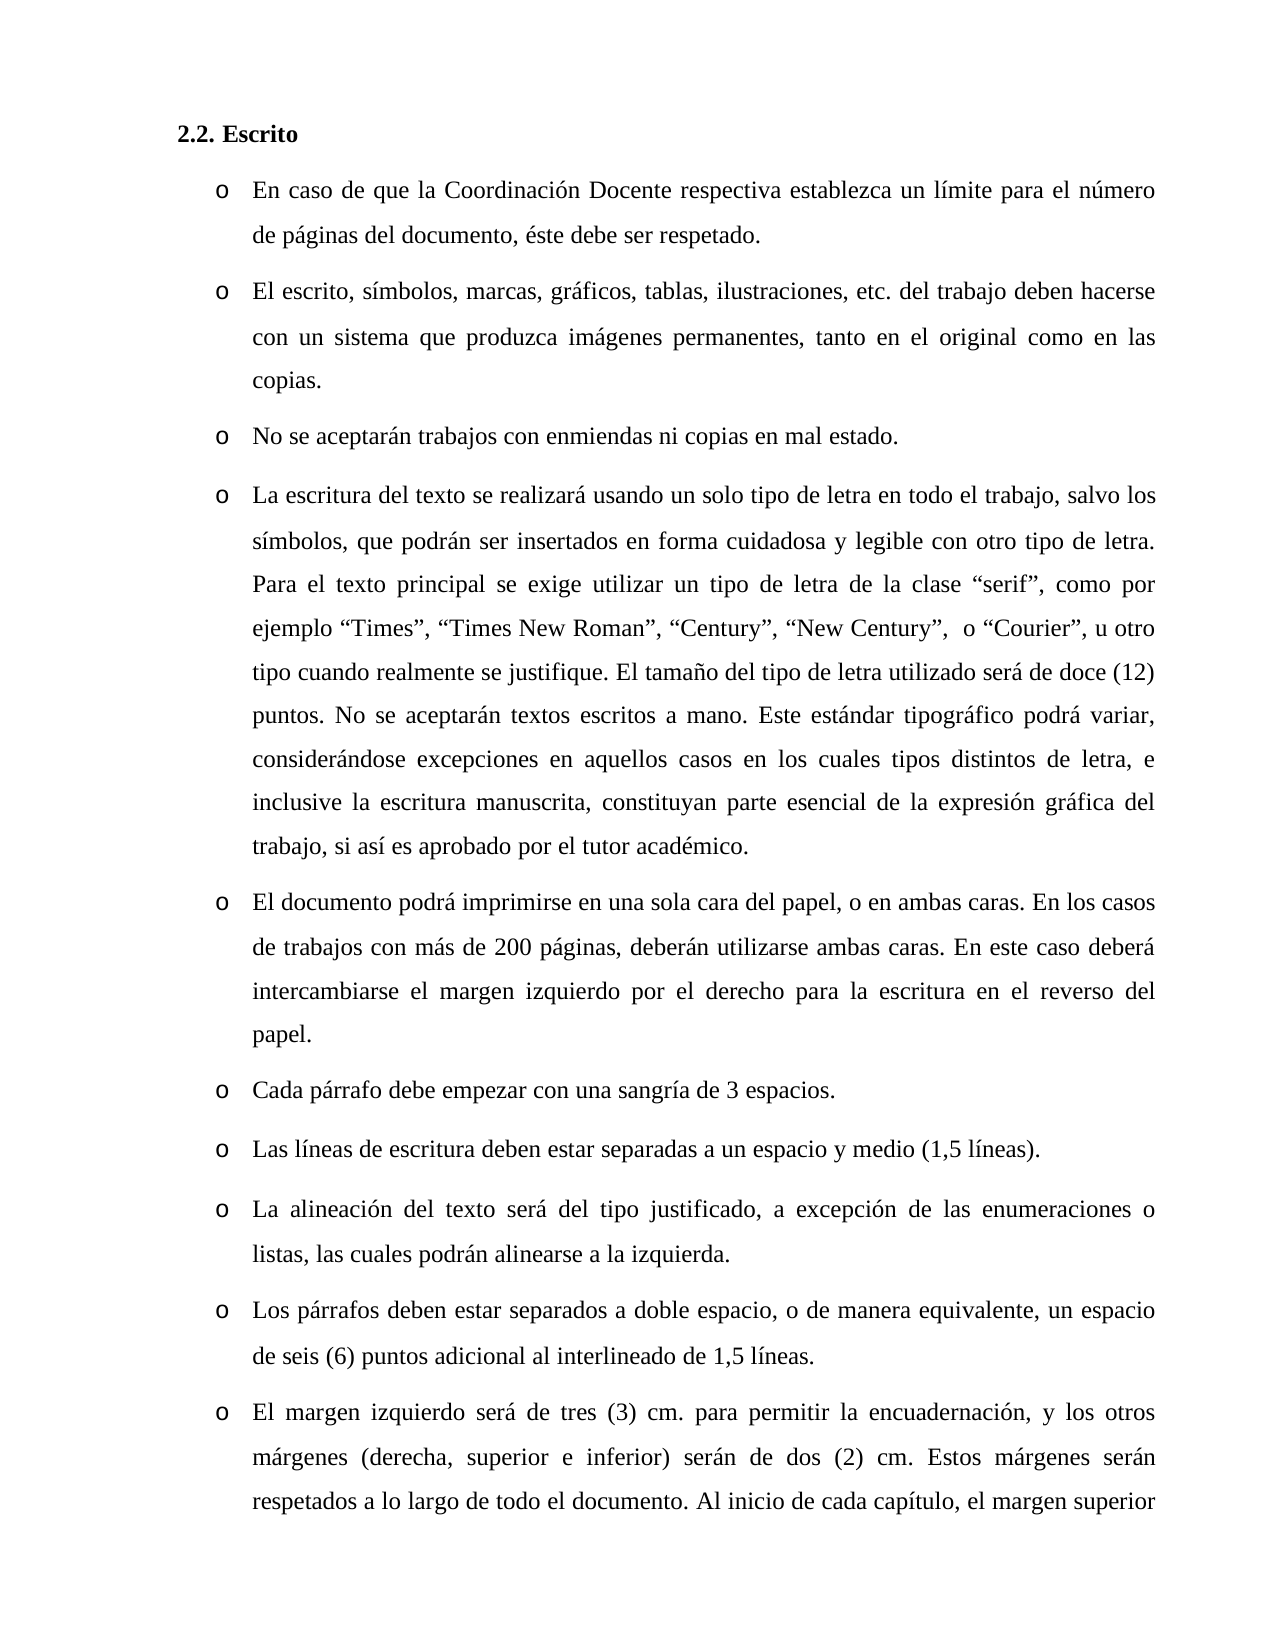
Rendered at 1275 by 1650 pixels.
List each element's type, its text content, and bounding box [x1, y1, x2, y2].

list La escritura del texto se realizará usando un solo tipo de letra en todo el trabajo, salvo los símbolos, que podrán ser insertados en forma cuidadosa y legible con otro tipo de letra. Para el texto principal se exige utilizar un tipo de letra de la clase “serif”, como por ejemplo “Times”, “Times New Roman”, “Century”, “New Century”, o “Courier”, u otro tipo cuando realmente se justifique. El tamaño del tipo de letra utilizado será de doce (12) puntos. No se aceptarán textos escritos a mano. Este estándar tipográfico podrá variar, considerándose excepciones en aquellos casos en los cuales tipos distintos de letra, e inclusive la escritura manuscrita, constituyan parte esencial de la expresión gráfica del trabajo, si así es aprobado por el tutor académico. [214, 480, 1156, 860]
list Escrito [177, 118, 1156, 148]
list El margen izquierdo será de tres (3) cm. para permitir la encuadernación, y los otros márgenes (derecha, superior e inferior) serán de dos (2) cm. Estos márgenes serán respetados a lo largo de todo el documento. Al inicio de cada capítulo, el margen superior [214, 1397, 1156, 1515]
list No se aceptarán trabajos con enmiendas ni copias en mal estado. [214, 421, 1156, 452]
list Las líneas de escritura deben estar separadas a un espacio y medio (1,5 líneas). [214, 1134, 1156, 1165]
list Los párrafos deben estar separados a doble espacio, o de manera equivalente, un espacio de seis (6) puntos adicional al interlineado de 1,5 líneas. [214, 1295, 1156, 1369]
list Cada párrafo debe empezar con una sangría de 3 espacios. [214, 1075, 1156, 1106]
list El documento podrá imprimirse en una sola cara del papel, o en ambas caras. En los casos de trabajos con más de 200 páginas, deberán utilizarse ambas caras. En este caso deberá intercambiarse el margen izquierdo por el derecho para la escritura en el reverso del papel. [214, 887, 1156, 1048]
list El escrito, símbolos, marcas, gráficos, tablas, ilustraciones, etc. del trabajo deben hacerse con un sistema que produzca imágenes permanentes, tanto en el original como en las copias. [214, 276, 1156, 394]
list La alineación del texto será del tipo justificado, a excepción de las enumeraciones o listas, las cuales podrán alinearse a la izquierda. [214, 1193, 1156, 1268]
list En caso de que la Coordinación Docente respectiva establezca un límite para el número de páginas del documento, éste debe ser respetado. [214, 174, 1156, 249]
